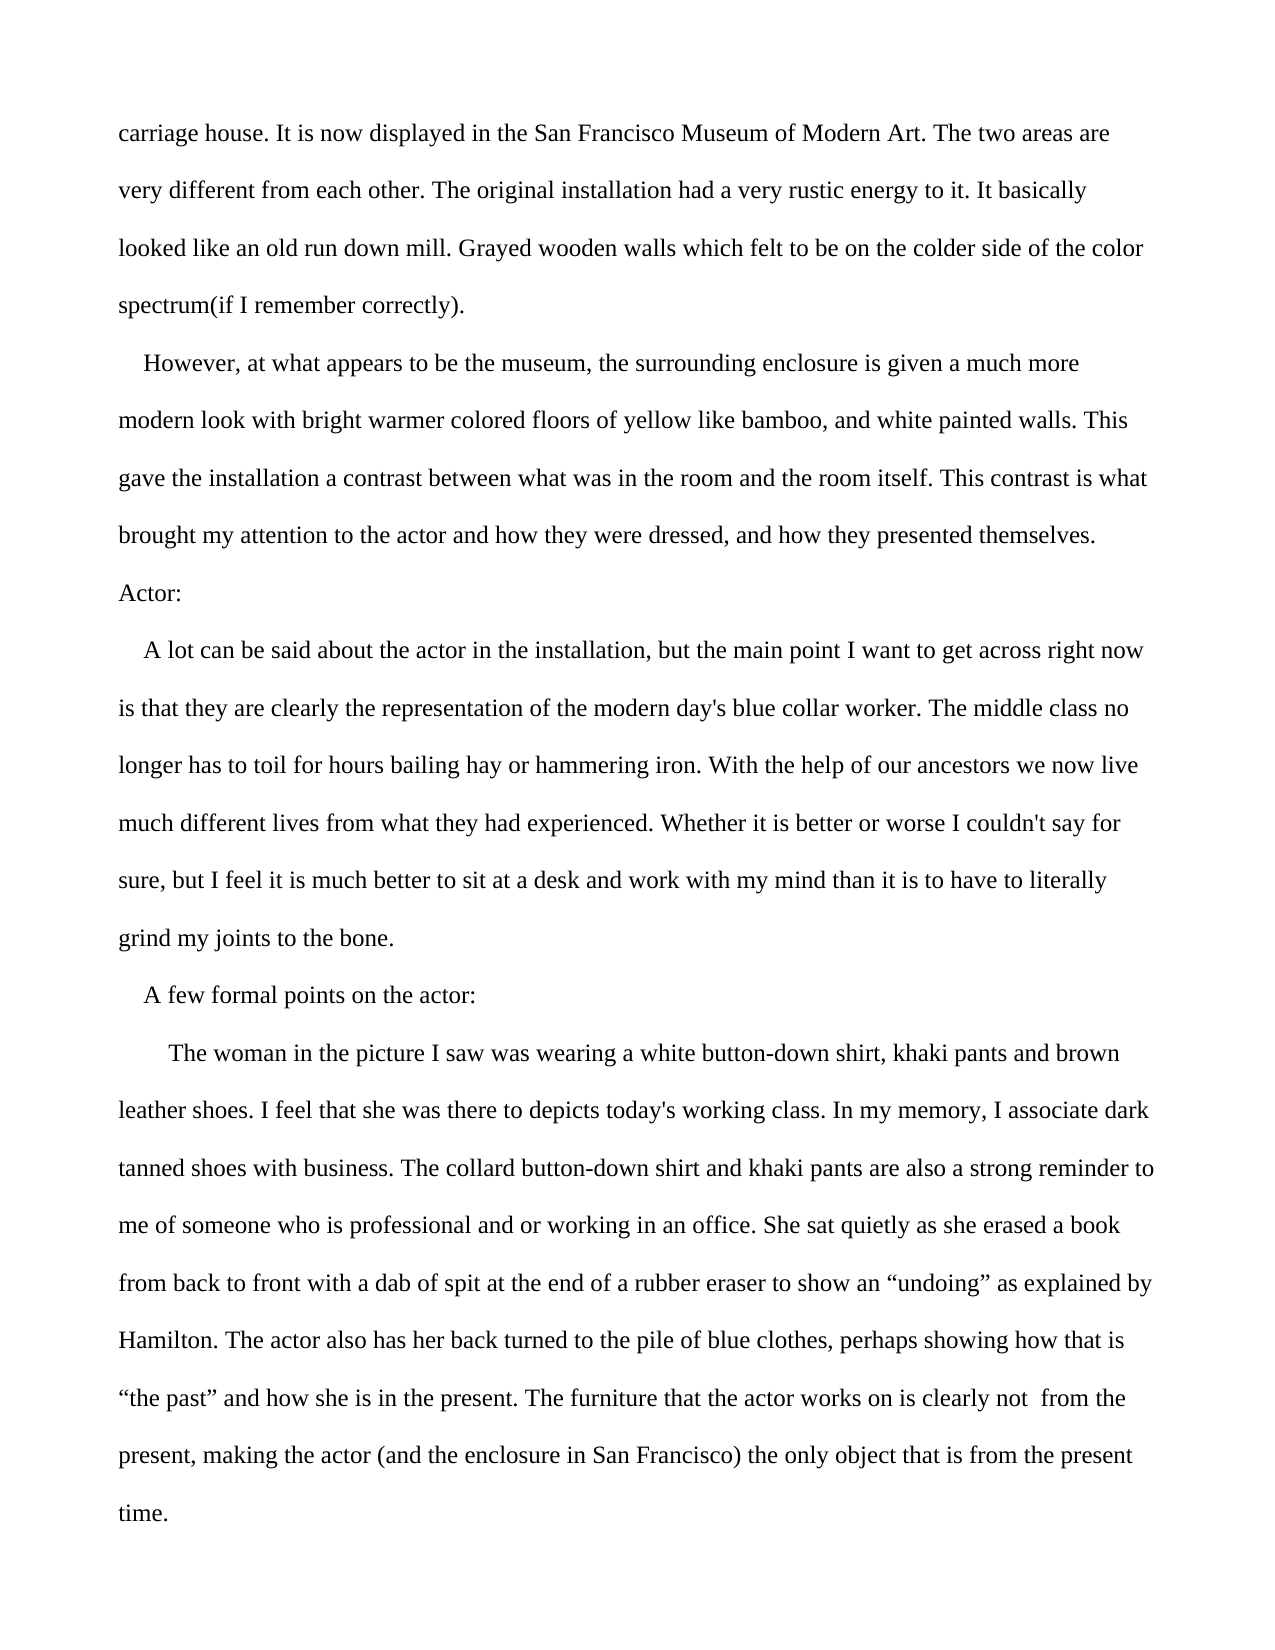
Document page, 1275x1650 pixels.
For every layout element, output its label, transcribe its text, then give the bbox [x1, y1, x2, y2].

text However, at what appears to be the museum, the surrounding enclosure is given a much more modern look with bright warmer colored floors of yellow like bamboo, and white painted walls. This gave the installation a contrast between what was in the room and the room itself. This contrast is what brought my attention to the actor and how they were dressed, and how they presented themselves. [118, 348, 1157, 549]
text A few formal points on the actor: [118, 981, 1157, 1009]
text Actor: [118, 578, 1157, 607]
text The woman in the picture I saw was wearing a white button-down shirt, khaki pants and brown leather shoes. I feel that she was there to depicts today's working class. In my memory, I associate dark tanned shoes with business. The collard button-down shirt and khaki pants are also a strong reminder to me of someone who is professional and or working in an office. She sat quietly as she erased a book from back to front with a dab of spit at the end of a rubber eraser to show an “undoing” as explained by Hamilton. The actor also has her back turned to the pile of blue clothes, perhaps showing how that is “the past” and how she is in the present. The furniture that the actor works on is clearly not from the present, making the actor (and the enclosure in San Francisco) the only object that is from the present time. [118, 1038, 1157, 1527]
text A lot can be said about the actor in the installation, but the main point I want to get across right now is that they are clearly the representation of the modern day's blue collar worker. The middle class no longer has to toil for hours bailing hay or hammering iron. With the help of our ancestors we now live much different lives from what they had experienced. Whether it is better or worse I couldn't say for sure, but I feel it is much better to sit at a desk and work with my mind than it is to have to literally grind my joints to the bone. [118, 636, 1157, 952]
text carriage house. It is now displayed in the San Francisco Museum of Modern Art. The two areas are very different from each other. The original installation had a very rustic energy to it. It basically looked like an old run down mill. Grayed wooden walls which felt to be on the colder side of the color spectrum(if I remember correctly). [118, 118, 1157, 319]
